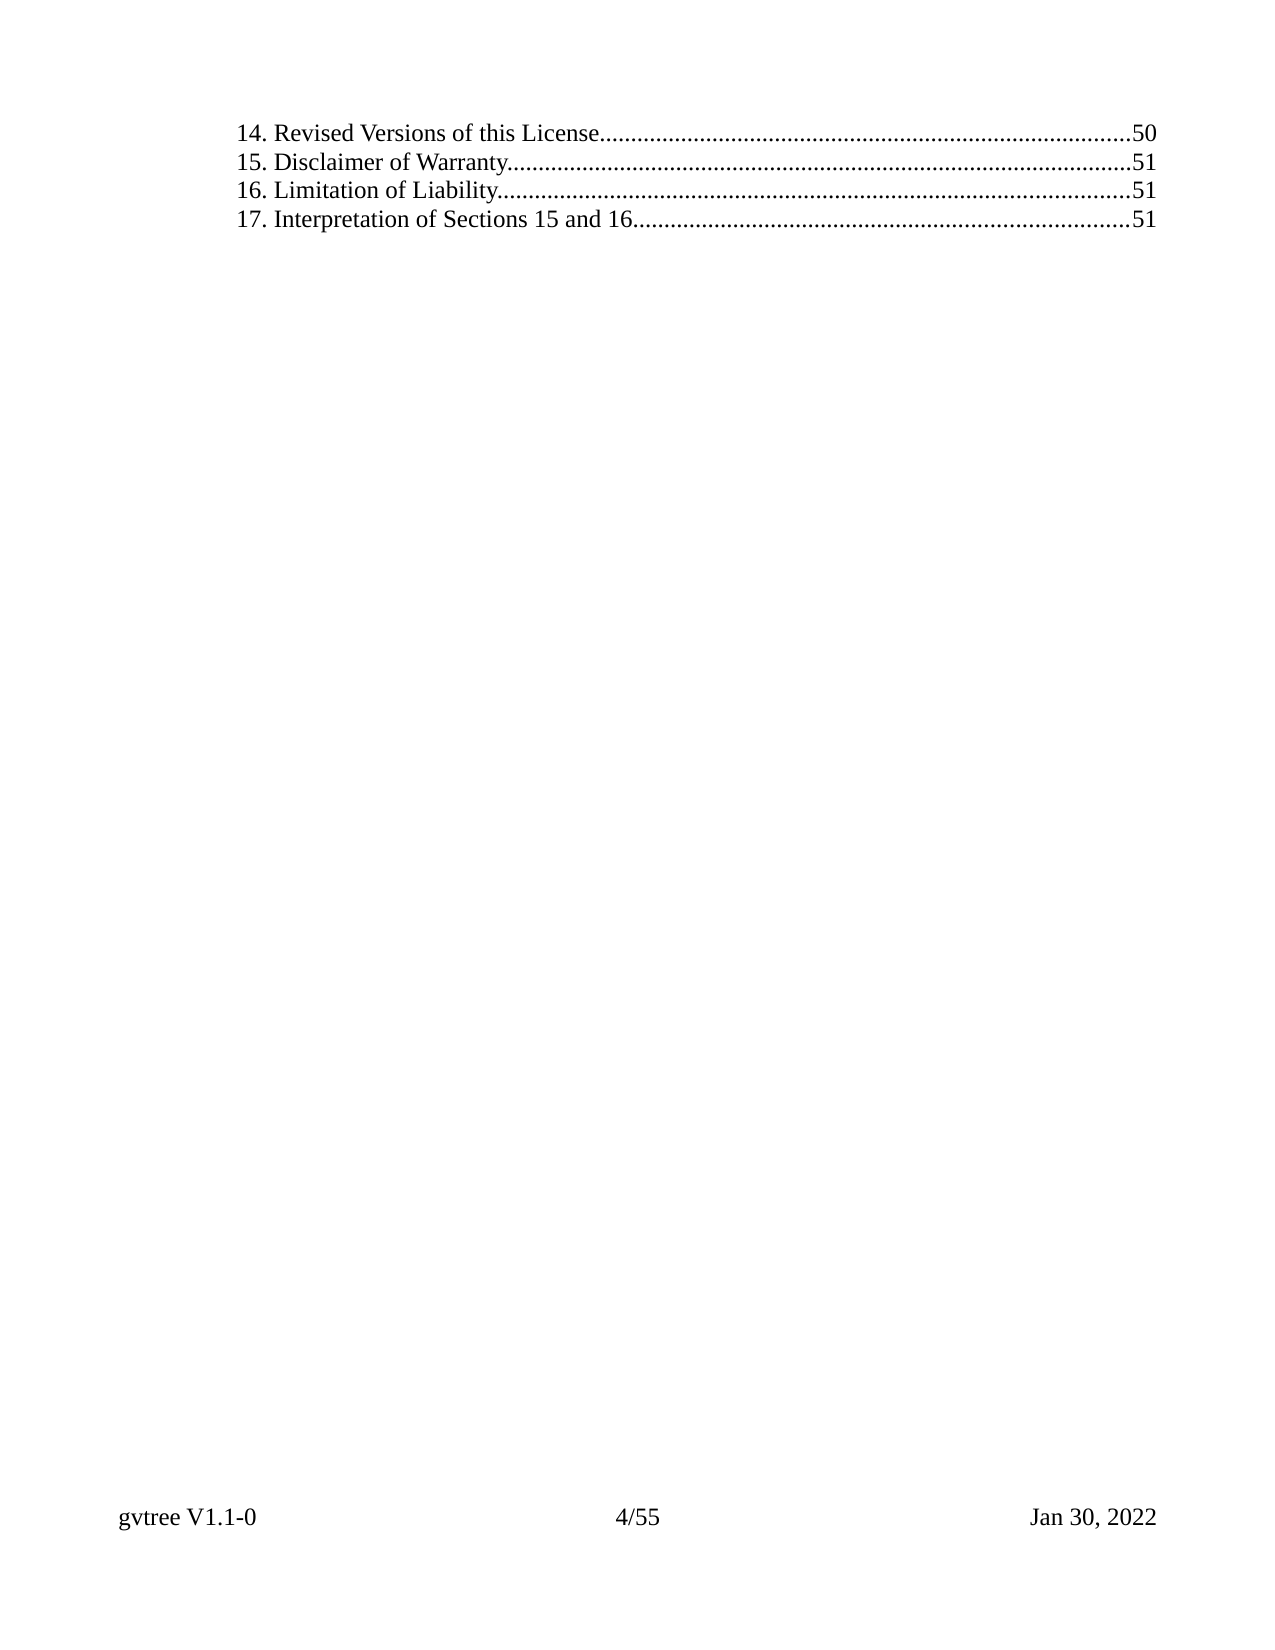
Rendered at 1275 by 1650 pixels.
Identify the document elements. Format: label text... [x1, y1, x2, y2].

text 14. Revised Versions of this License. 50 [236, 118, 1157, 147]
text 15. Disclaimer of Warranty. 51 [236, 147, 1157, 176]
text 16. Limitation of Liability. 51 [236, 176, 1157, 204]
text 17. Interpretation of Sections 15 and 16. 51 [236, 204, 1157, 233]
